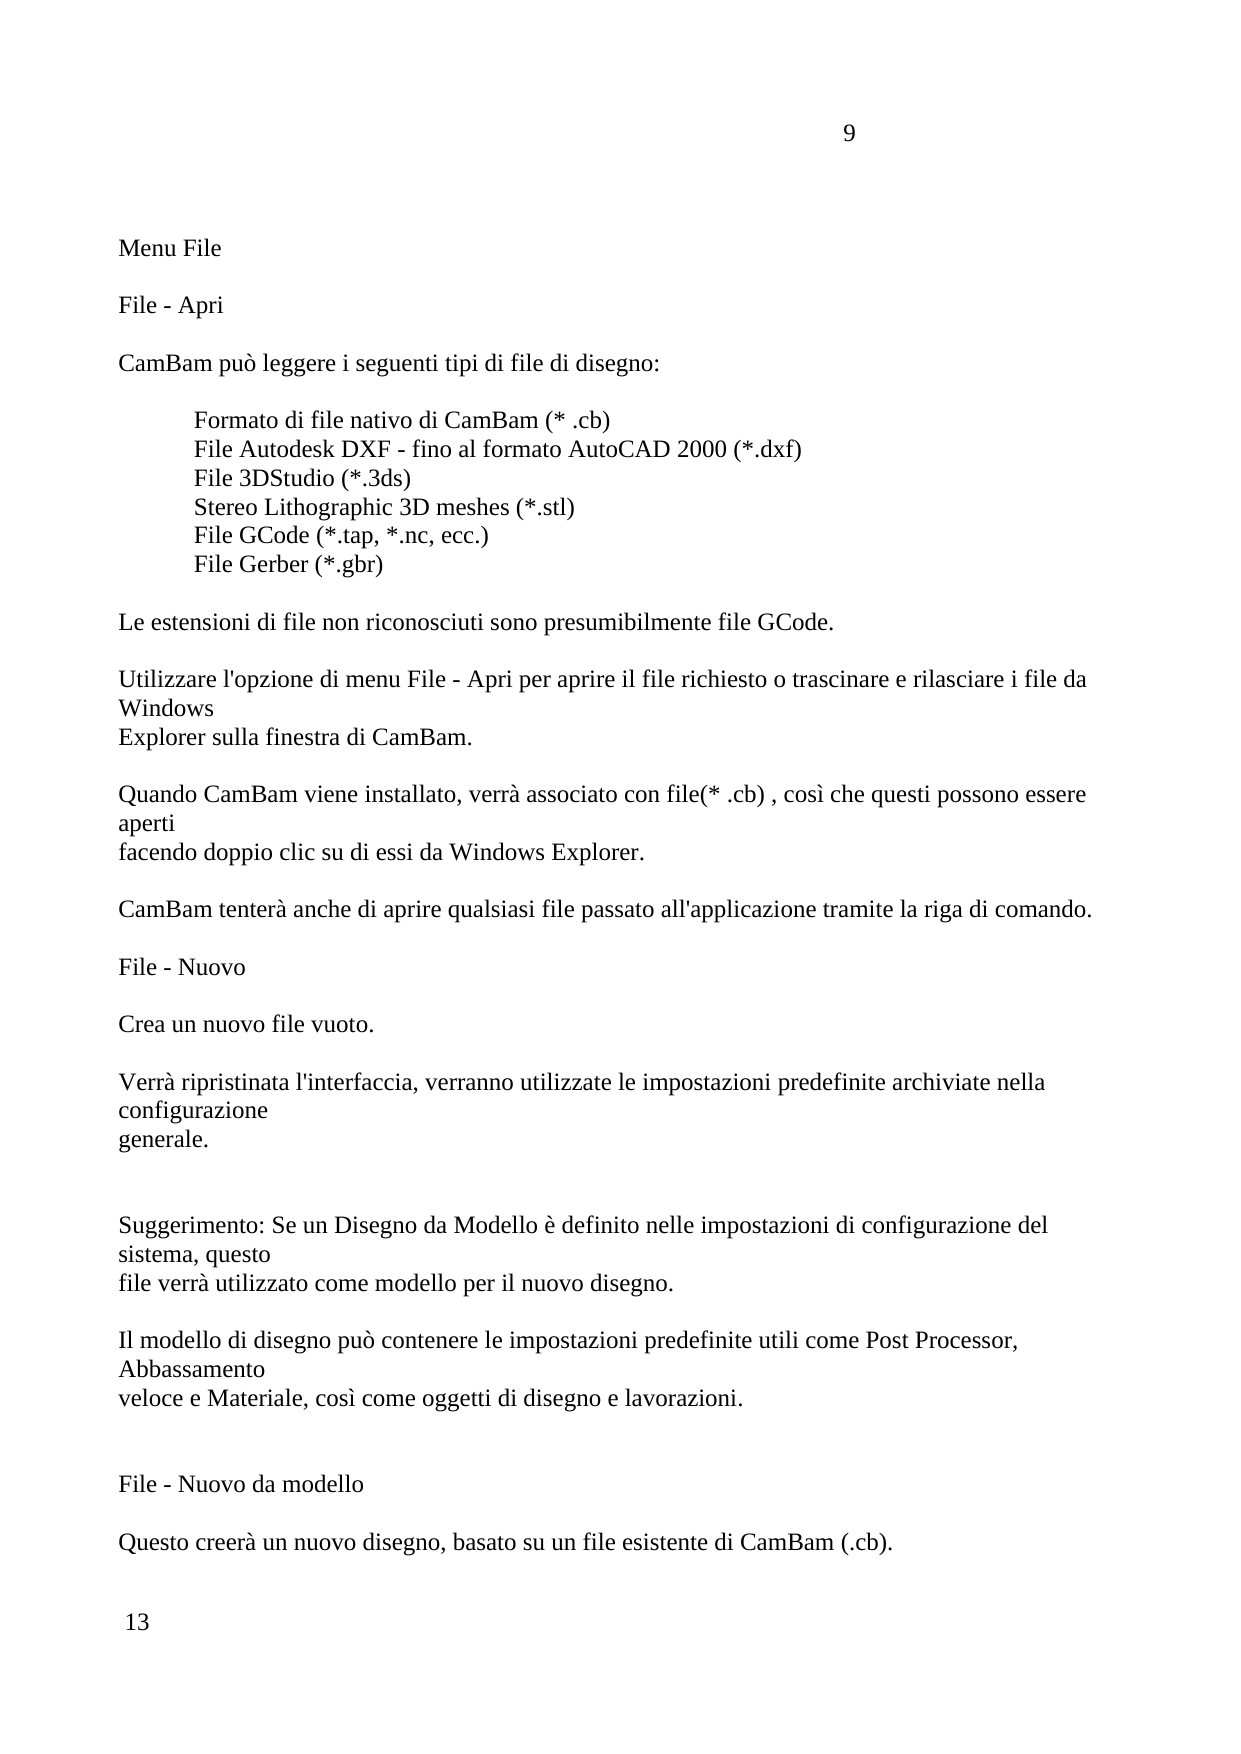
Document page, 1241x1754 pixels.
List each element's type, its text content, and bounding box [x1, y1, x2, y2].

text  Stereo Lithographic 3D meshes (*.stl) [118, 492, 1122, 521]
text  File Autodesk DXF - fino al formato AutoCAD 2000 (*.dxf) [118, 434, 1122, 463]
text File - Nuovo [118, 952, 1122, 981]
text Suggerimento: Se un Disegno da Modello è definito nelle impostazioni di configurazione del sistema, questo [118, 1211, 1122, 1268]
text Utilizzare l'opzione di menu File - Apri per aprire il file richiesto o trascinare e rilasciare i file da Windows [118, 664, 1122, 722]
text generale. [118, 1124, 1122, 1153]
text CamBam tenterà anche di aprire qualsiasi file passato all'applicazione tramite la riga di comando. [118, 894, 1122, 923]
text file verrà utilizzato come modello per il nuovo disegno. [118, 1268, 1122, 1297]
text  File 3DStudio (*.3ds) [118, 463, 1122, 492]
text 9 [118, 118, 1122, 147]
text Le estensioni di file non riconosciuti sono presumibilmente file GCode. [118, 607, 1122, 636]
text File - Nuovo da modello [118, 1469, 1122, 1498]
text facendo doppio clic su di essi da Windows Explorer. [118, 837, 1122, 866]
text Crea un nuovo file vuoto. [118, 1009, 1122, 1038]
text Quando CamBam viene installato, verrà associato con file(* .cb) , così che questi possono essere aperti [118, 779, 1122, 837]
text  File GCode (*.tap, *.nc, ecc.) [118, 521, 1122, 549]
text  File Gerber (*.gbr) [118, 549, 1122, 578]
text CamBam può leggere i seguenti tipi di file di disegno: [118, 348, 1122, 377]
text Menu File [118, 233, 1122, 262]
text  Formato di file nativo di CamBam (* .cb) [118, 406, 1122, 434]
text Verrà ripristinata l'interfaccia, verranno utilizzate le impostazioni predefinite archiviate nella configurazione [118, 1067, 1122, 1124]
text Questo creerà un nuovo disegno, basato su un file esistente di CamBam (.cb). [118, 1527, 1122, 1556]
text File - Apri [118, 291, 1122, 319]
text veloce e Materiale, così come oggetti di disegno e lavorazioni. [118, 1383, 1122, 1412]
text Il modello di disegno può contenere le impostazioni predefinite utili come Post Processor, Abbassamento [118, 1326, 1122, 1383]
text Explorer sulla finestra di CamBam. [118, 722, 1122, 751]
